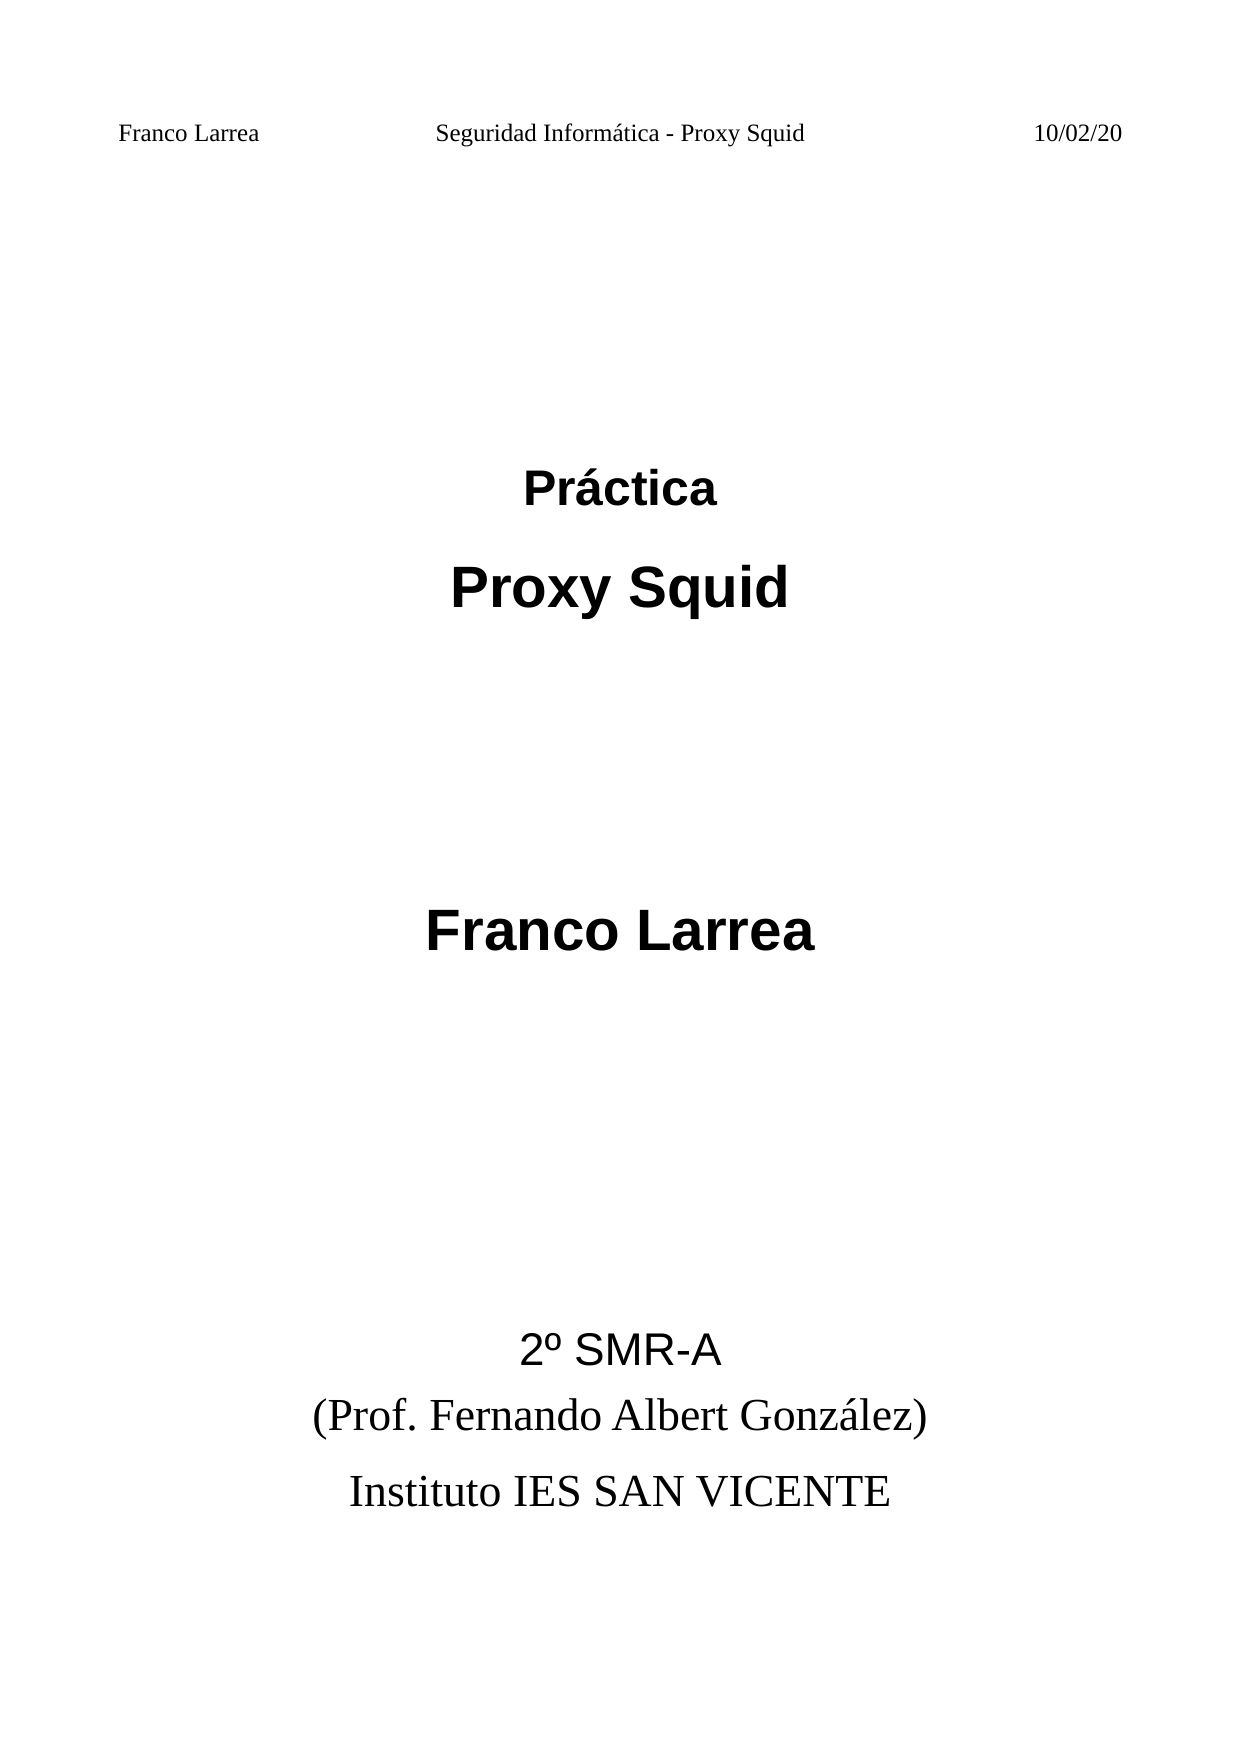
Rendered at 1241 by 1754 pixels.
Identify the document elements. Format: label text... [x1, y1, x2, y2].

subtitle 2º SMR-A [118, 1323, 1122, 1376]
text (Prof. Fernando Albert González) [118, 1388, 1122, 1441]
text Instituto IES SAN VICENTE [118, 1463, 1122, 1516]
subtitle Práctica [118, 458, 1122, 516]
title Proxy Squid [118, 553, 1122, 620]
subtitle Franco Larrea [118, 896, 1122, 963]
